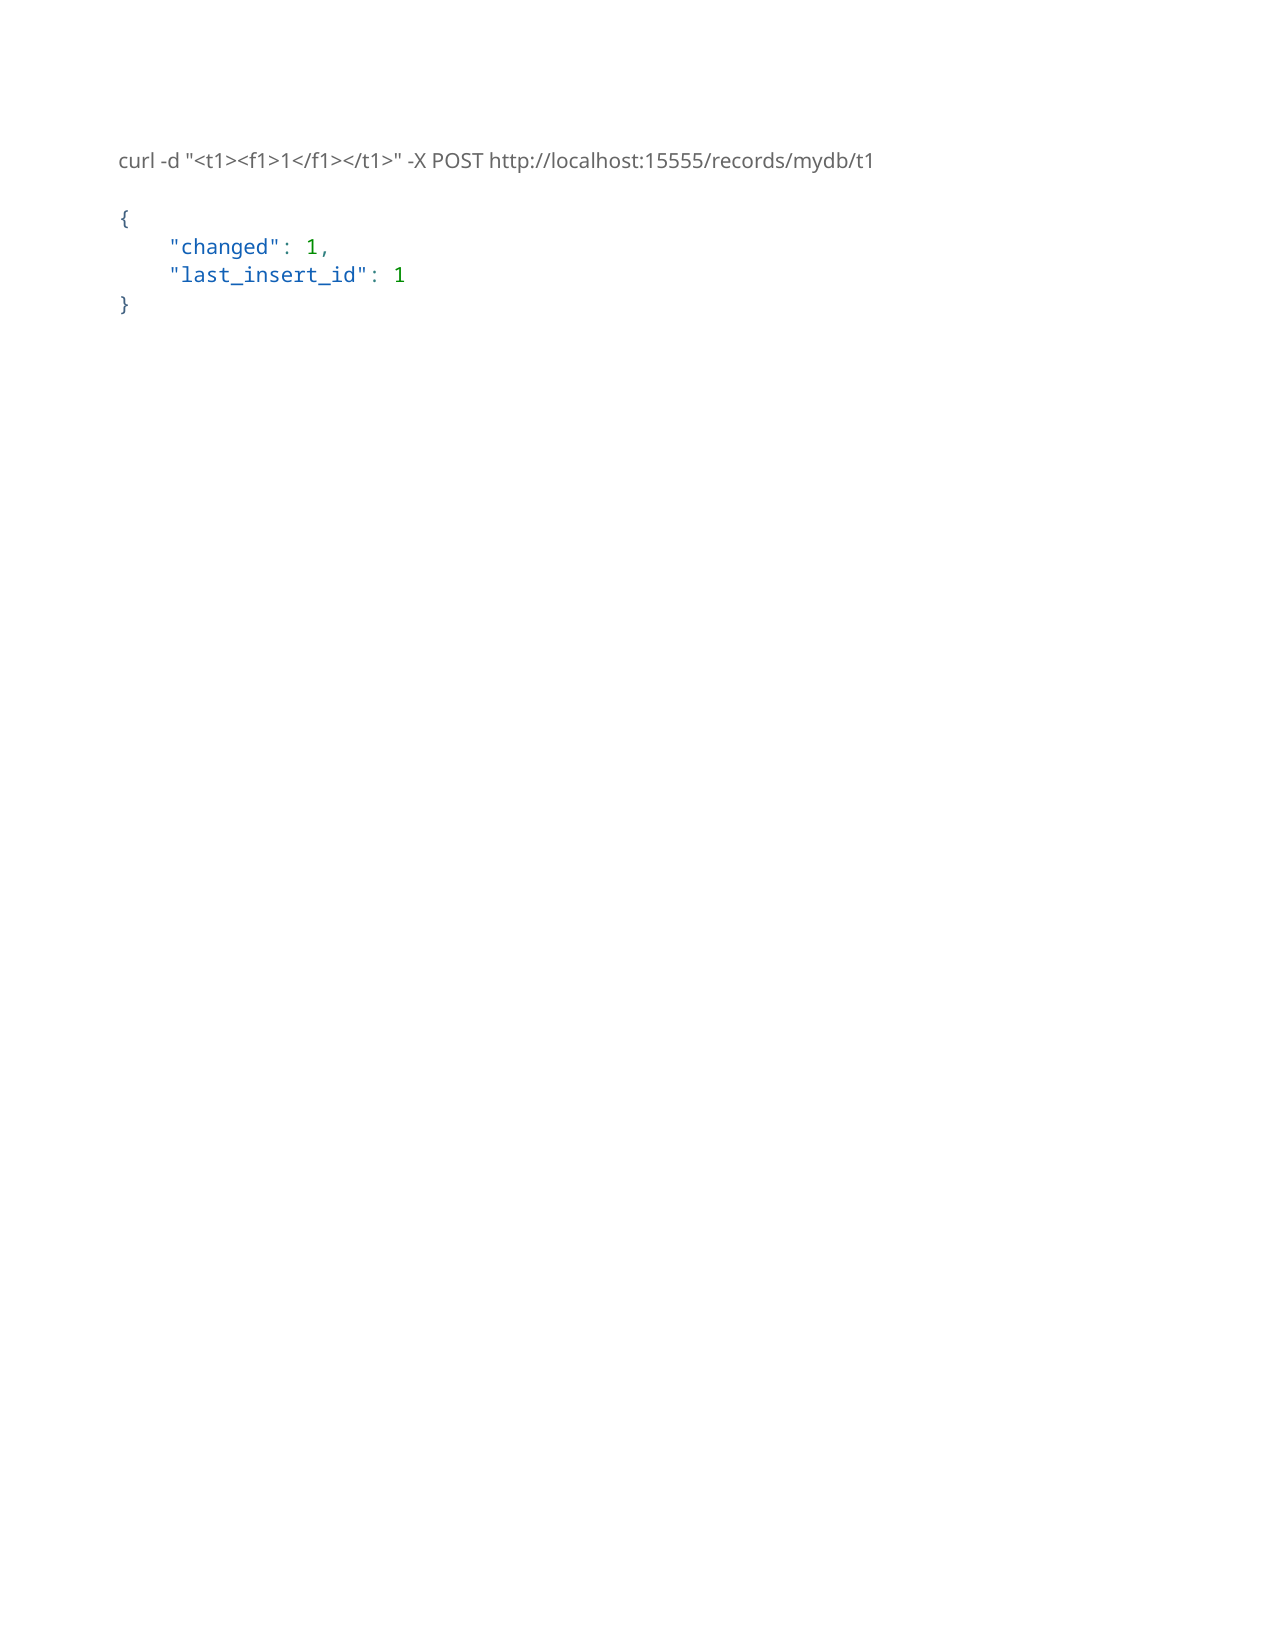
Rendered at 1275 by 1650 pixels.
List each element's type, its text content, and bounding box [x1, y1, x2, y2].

text curl -d "<t1><f1>1</f1></t1>" -X POST http://localhost:15555/records/mydb/t1 [118, 147, 1157, 175]
text { [118, 203, 1157, 232]
text "last_insert_id": 1 [118, 260, 1157, 289]
text } [118, 289, 1157, 317]
text "changed": 1, [118, 232, 1157, 260]
